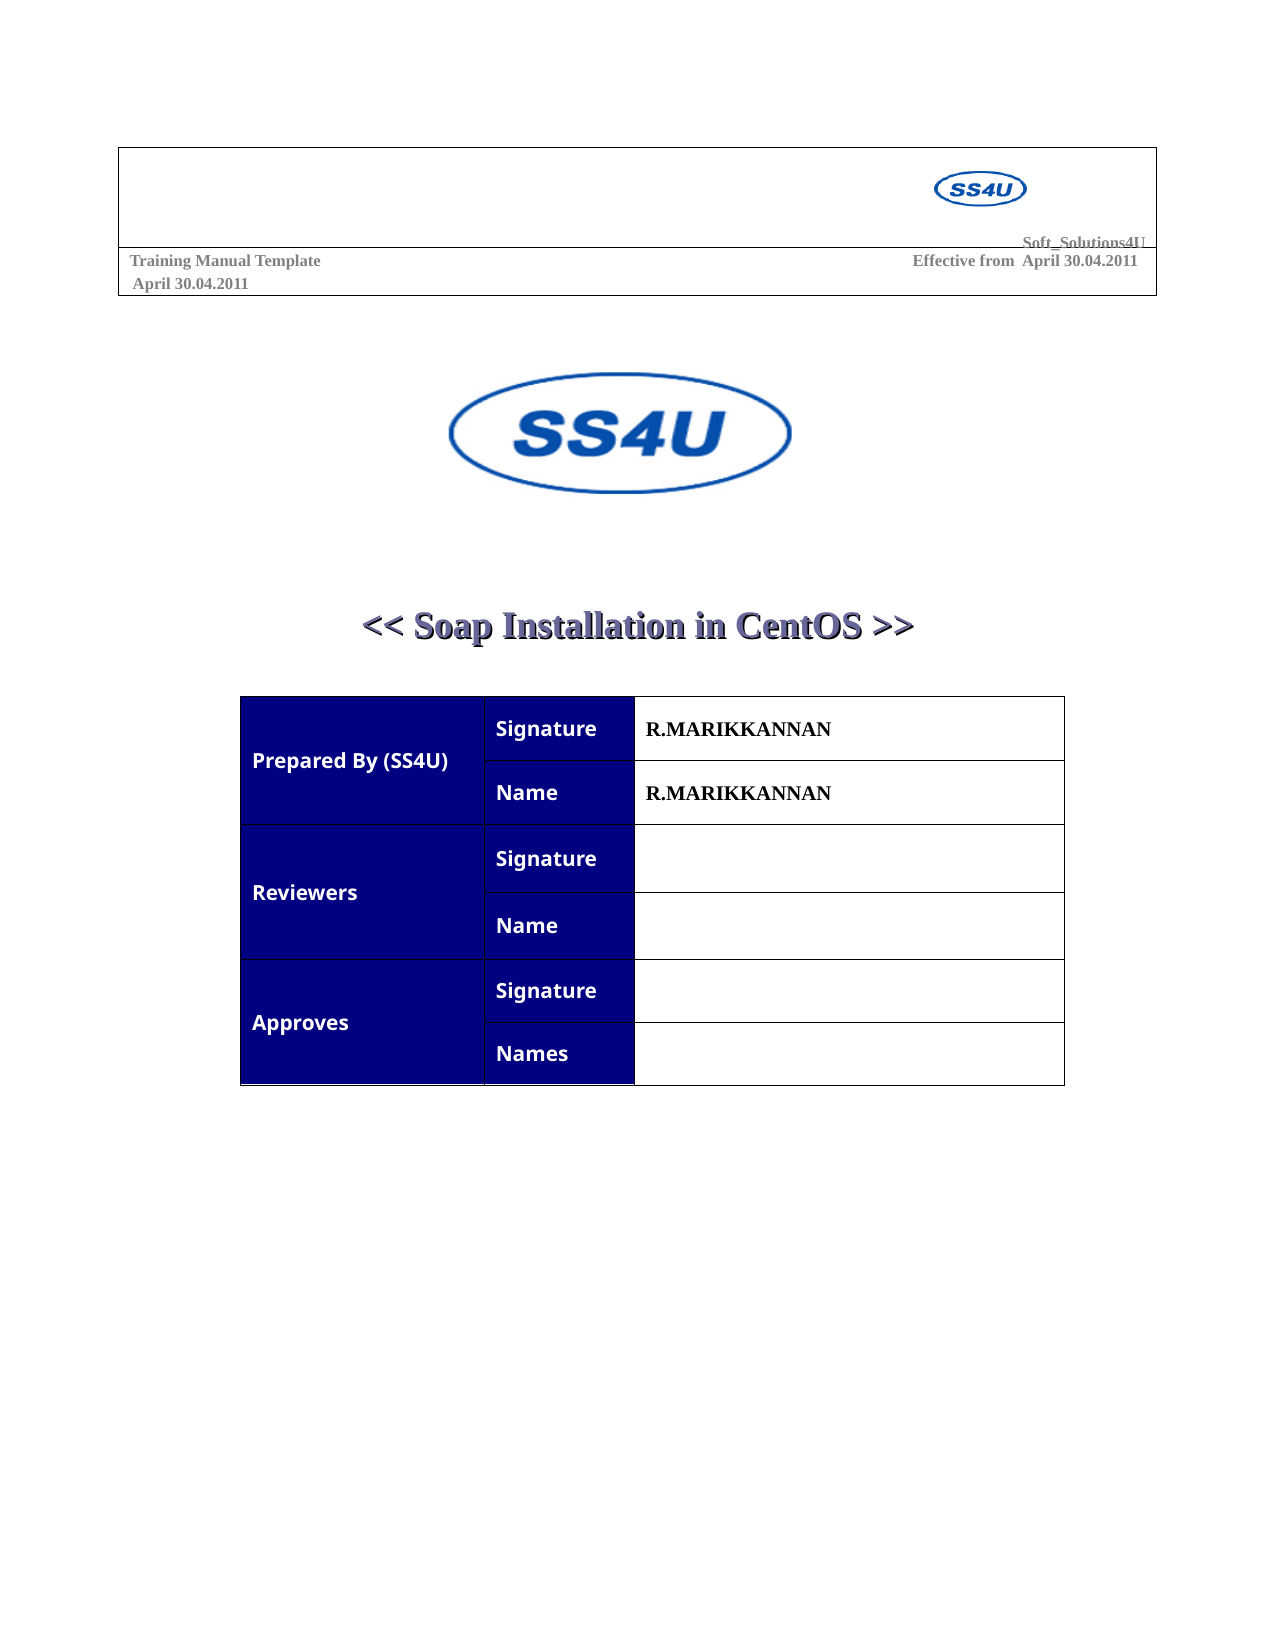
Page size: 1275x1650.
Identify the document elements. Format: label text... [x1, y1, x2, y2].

table_header Signature [485, 825, 634, 892]
picture [925, 169, 1117, 207]
table_header Signature [485, 697, 634, 760]
table_cell Name [485, 761, 634, 824]
picture [401, 362, 847, 501]
table_header Signature [485, 960, 634, 1022]
table_cell Approves [241, 960, 484, 1084]
table_cell Name [485, 893, 634, 959]
table_header Prepared By (SS4U) [241, 697, 484, 824]
table_header [635, 960, 1064, 1022]
title << Soap Installation in CentOS >> [118, 602, 1157, 646]
table_cell Names [485, 1023, 634, 1084]
table_header Soft_Solutions4U Quality System Procedure [119, 148, 1156, 247]
table_header R.MARIKKANNAN [635, 697, 1064, 760]
table_cell Reviewers [241, 825, 484, 959]
table_header [635, 825, 1064, 892]
table_cell R.MARIKKANNAN [635, 761, 1064, 824]
table_cell [635, 893, 1064, 959]
table_cell Training Manual Template Effective from April 30.04.2011 April 30.04.2011 [119, 248, 1156, 295]
table_cell [635, 1023, 1064, 1084]
